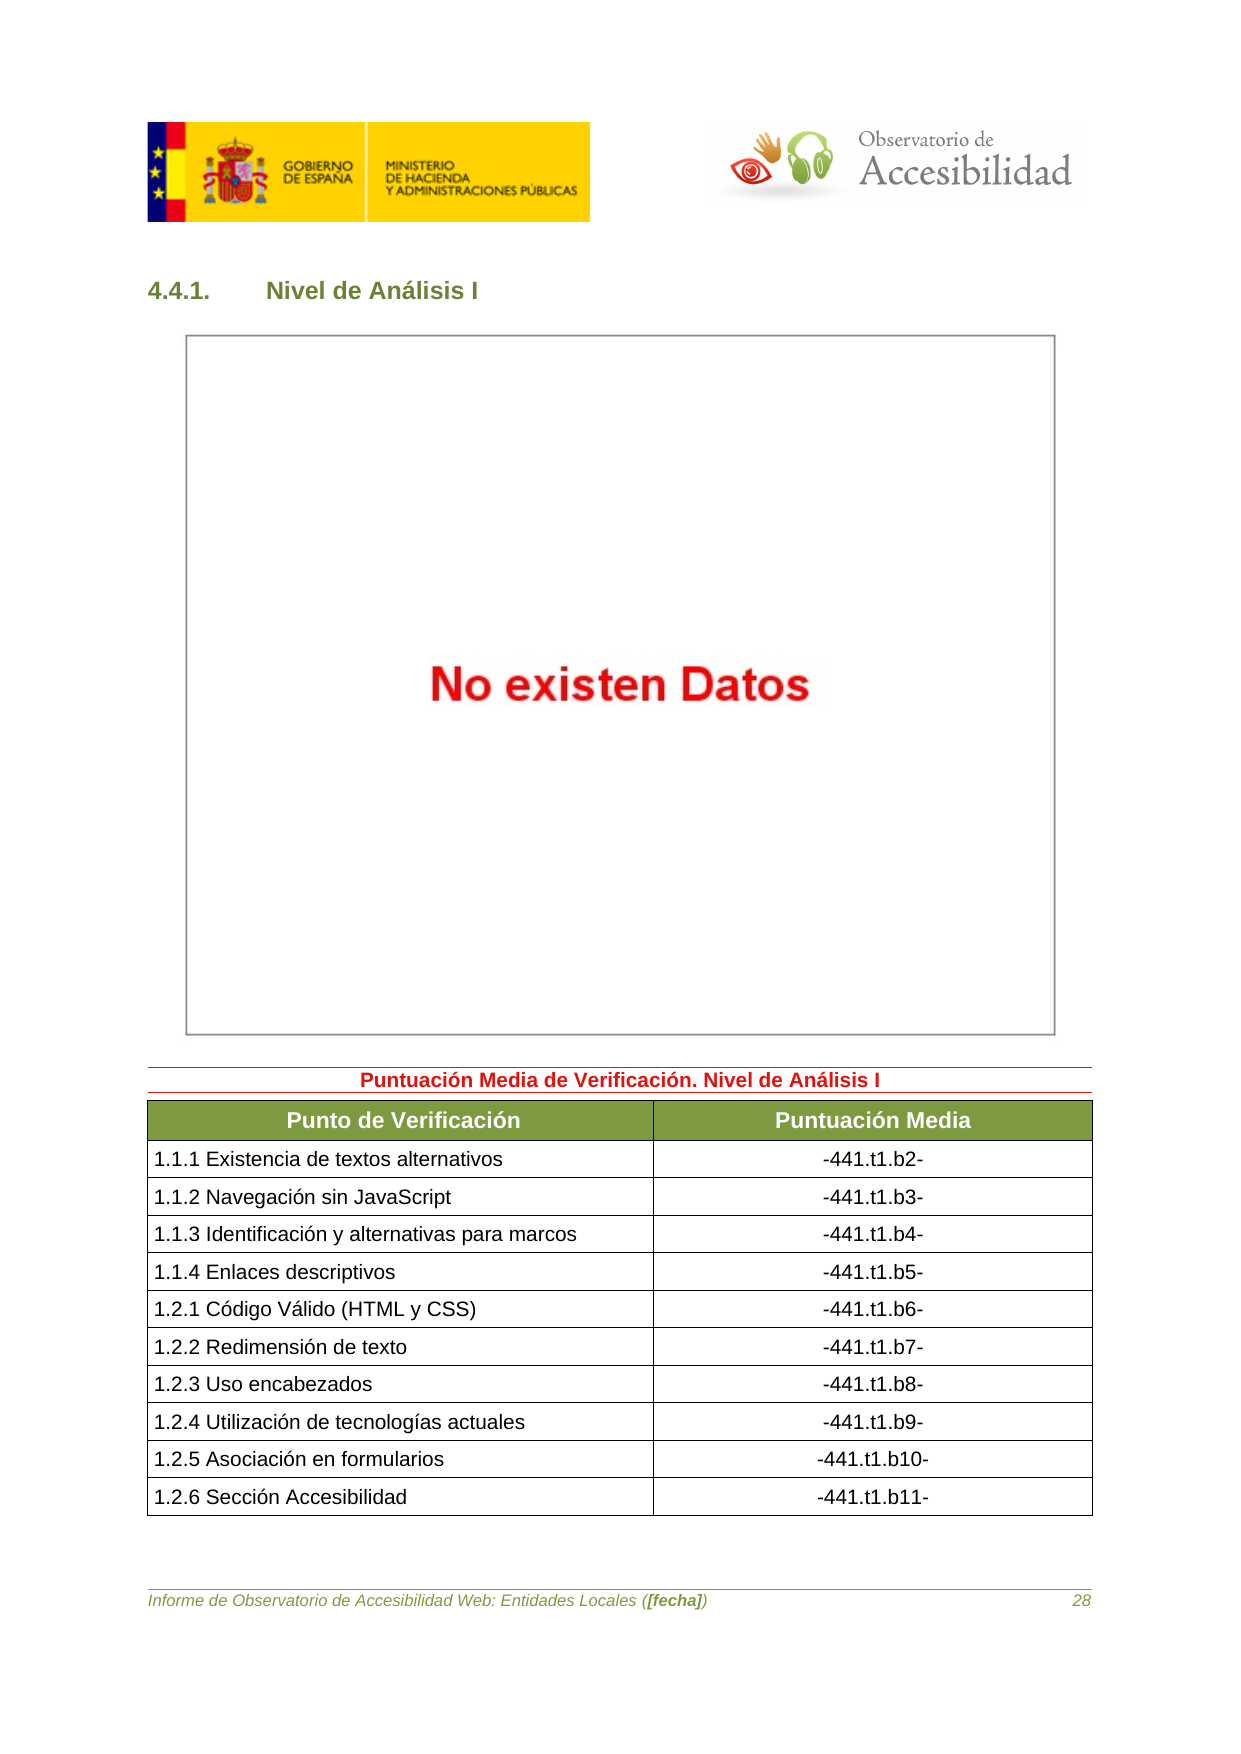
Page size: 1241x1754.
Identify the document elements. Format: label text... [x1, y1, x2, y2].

table_cell 1.1.2 Navegación sin JavaScript [148, 1178, 653, 1215]
picture [178, 332, 1062, 1042]
table_cell -441.t1.b9- [654, 1403, 1092, 1440]
table_cell -441.t1.b3- [654, 1178, 1092, 1215]
table_cell 1.1.1 Existencia de textos alternativos [148, 1141, 653, 1177]
table_cell 1.2.6 Sección Accesibilidad [148, 1478, 653, 1515]
table_cell 1.2.3 Uso encabezados [148, 1366, 653, 1402]
table_header Punto de Verificación [148, 1101, 653, 1140]
picture [147, 122, 591, 222]
table_cell 1.2.4 Utilización de tecnologías actuales [148, 1403, 653, 1440]
table_header Puntuación Media [654, 1101, 1092, 1140]
table_cell -441.t1.b2- [654, 1141, 1092, 1177]
table_cell -441.t1.b6- [654, 1291, 1092, 1327]
table_cell 1.2.1 Código Válido (HTML y CSS) [148, 1291, 653, 1327]
table_cell -441.t1.b10- [654, 1441, 1092, 1477]
table_cell -441.t1.b11- [654, 1478, 1092, 1515]
text Puntuación Media de Verificación. Nivel de Análisis I [148, 1068, 1092, 1092]
table_cell 1.2.5 Asociación en formularios [148, 1441, 653, 1477]
table_cell 1.2.2 Redimensión de texto [148, 1328, 653, 1365]
table_cell 1.1.3 Identificación y alternativas para marcos [148, 1216, 653, 1252]
table_cell -441.t1.b4- [654, 1216, 1092, 1252]
table_cell 1.1.4 Enlaces descriptivos [148, 1253, 653, 1290]
picture [710, 122, 1086, 205]
table_cell -441.t1.b8- [654, 1366, 1092, 1402]
subtitle Nivel de Análisis I [148, 276, 1092, 304]
table_cell -441.t1.b5- [654, 1253, 1092, 1290]
table_cell -441.t1.b7- [654, 1328, 1092, 1365]
